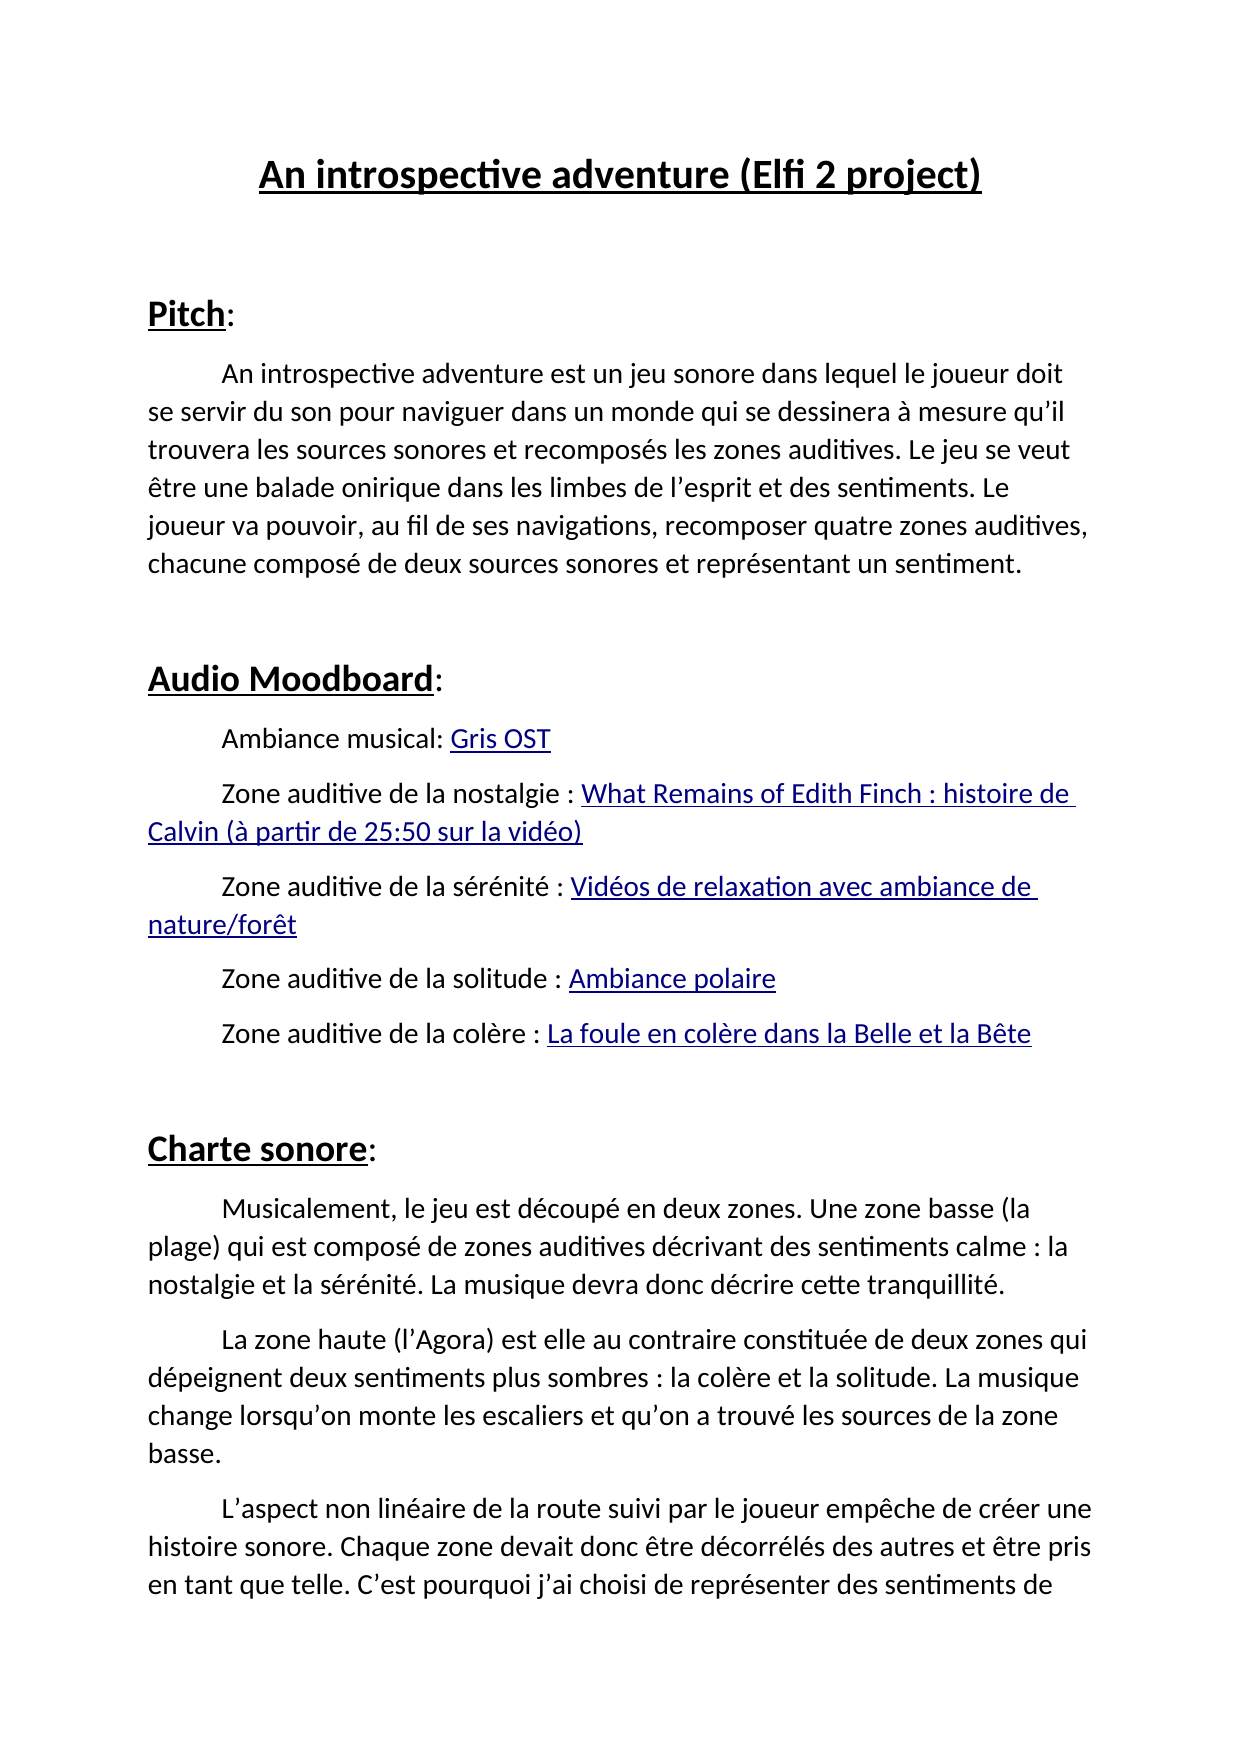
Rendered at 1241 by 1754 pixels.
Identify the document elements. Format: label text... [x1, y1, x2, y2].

text L’aspect non linéaire de la route suivi par le joueur empêche de créer une histoire sonore. Chaque zone devait donc être décorrélés des autres et être pris en tant que telle. C’est pourquoi j’ai choisi de représenter des sentiments de [148, 1490, 1093, 1601]
text Pitch: [148, 290, 1093, 336]
text An introspective adventure (Elfi 2 project) [148, 148, 1093, 198]
text Zone auditive de la nostalgie : What Remains of Edith Finch : histoire de Calvin (à partir de 25:50 sur la vidéo) [148, 775, 1093, 849]
text An introspective adventure est un jeu sonore dans lequel le joueur doit se servir du son pour naviguer dans un monde qui se dessinera à mesure qu’il trouvera les sources sonores et recomposés les zones auditives. Le jeu se veut être une balade onirique dans les limbes de l’esprit et des sentiments. Le joueur va pouvoir, au fil de ses navigations, recomposer quatre zones auditives, chacune composé de deux sources sonores et représentant un sentiment. [148, 355, 1093, 581]
text Charte sonore: [148, 1124, 1093, 1170]
text Musicalement, le jeu est découpé en deux zones. Une zone basse (la plage) qui est composé de zones auditives décrivant des sentiments calme : la nostalgie et la sérénité. La musique devra donc décrire cette tranquillité. [148, 1190, 1093, 1302]
text La zone haute (l’Agora) est elle au contraire constituée de deux zones qui dépeignent deux sentiments plus sombres : la colère et la solitude. La musique change lorsqu’on monte les escaliers et qu’on a trouvé les sources de la zone basse. [148, 1321, 1093, 1471]
text Ambiance musical: Gris OST [148, 720, 1093, 756]
text Zone auditive de la solitude : Ambiance polaire [148, 961, 1093, 996]
text Audio Moodboard: [148, 655, 1093, 701]
text Zone auditive de la sérénité : Vidéos de relaxation avec ambiance de nature/forêt [148, 868, 1093, 941]
text Zone auditive de la colère : La foule en colère dans la Belle et la Bête [148, 1015, 1093, 1051]
